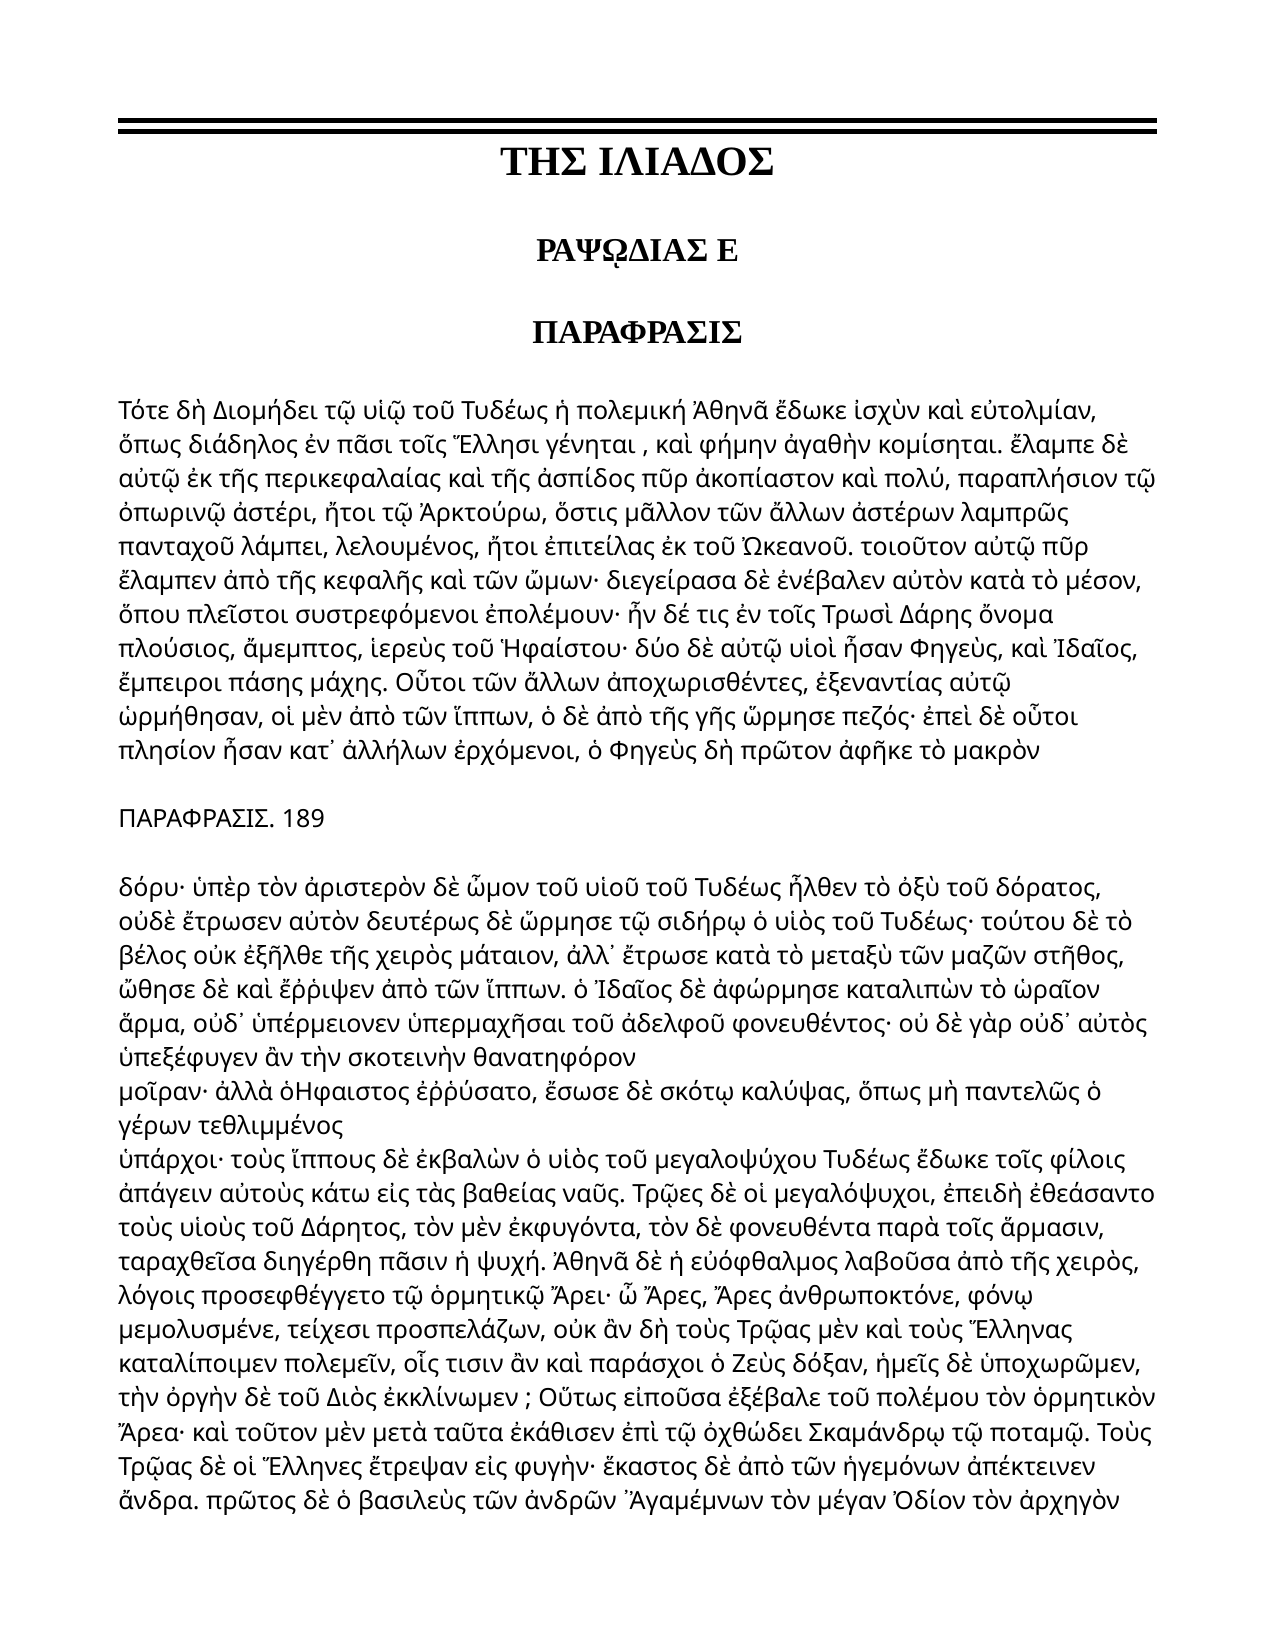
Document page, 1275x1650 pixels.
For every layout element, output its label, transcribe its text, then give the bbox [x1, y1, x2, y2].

text μοῖραν· ἀλλὰ ὁΗφαιστος ἐῤῥύσατο, ἔσωσε δὲ σκότῳ καλύψας, ὅπως μὴ παντελῶς ὁ γέρων τεθλιμμένος [118, 1073, 1157, 1142]
text ΠΑΡΑΦΡΑΣΙΣ. 189 [118, 801, 1157, 835]
text ὑπάρχοι· τοὺς ἵππους δὲ ἐκβαλὼν ὁ υἱὸς τοῦ μεγαλοψύχου Τυδέως ἔδωκε τοῖς φίλοις ἀπάγειν αὐτοὺς κάτω εἰς τὰς βαθείας ναῦς. Τρῷες δὲ οἱ μεγαλόψυχοι, ἐπειδὴ ἐθεάσαντο τοὺς υἱοὺς τοῦ Δάρητος, τὸν μὲν ἐκφυγόντα, τὸν δὲ φονευθέντα παρὰ τοῖς ἅρμασιν, ταραχθεῖσα διηγέρθη πᾶσιν ἡ ψυχή. Ἀθηνᾶ δὲ ἡ εὐόφθαλμος λαβοῦσα ἀπὸ τῆς χειρὸς, λόγοις προσεφθέγγετο τῷ ὁρμητικῷ Ἄρει· ὦ Ἄρες, Ἄρες ἀνθρωποκτόνε, φόνῳ μεμολυσμένε, τείχεσι προσπελάζων, οὐκ ἂν δὴ τοὺς Τρῷας μὲν καὶ τοὺς Ἕλληνας καταλίποιμεν πολεμεῖν, οἷς τισιν ἂν καὶ παράσχοι ὁ Ζεὺς δόξαν, ἡμεῖς δὲ ὑποχωρῶμεν, τὴν ὀργὴν δὲ τοῦ Διὸς ἐκκλίνωμεν ; Οὕτως εἰποῦσα ἐξέβαλε τοῦ πολέμου τὸν ὁρμητικὸν Ἄρεα· καὶ τοῦτον μὲν μετὰ ταῦτα ἐκάθισεν ἐπὶ τῷ ὀχθώδει Σκαμάνδρῳ τῷ ποταμῷ. Τοὺς Τρῷας δὲ οἱ Ἕλληνες ἔτρεψαν εἰς φυγὴν· ἕκαστος δὲ ἀπὸ τῶν ἡγεμόνων ἀπέκτεινεν ἄνδρα. πρῶτος δὲ ὁ βασιλεὺς τῶν ἀνδρῶν ᾿Ἀγαμέμνων τὸν μέγαν Ὀδίον τὸν ἀρχηγὸν [118, 1142, 1157, 1516]
table_header [118, 123, 1157, 129]
table_header ΤΗΣ ΙΛΙΑΔΟΣ ΡΑΨῼΔΙΑΣ Ε ΠΑΡΑΦΡΑΣΙΣ [118, 134, 1157, 358]
text δόρυ· ὑπὲρ τὸν ἀριστερὸν δὲ ὦμον τοῦ υἱοῦ τοῦ Τυδέως ἦλθεν τὸ ὀξὺ τοῦ δόρατος, οὐδὲ ἔτρωσεν αὐτὸν δευτέρως δὲ ὥρμησε τῷ σιδήρῳ ὁ υἱὸς τοῦ Τυδέως· τούτου δὲ τὸ βέλος οὐκ ἐξῆλθε τῆς χειρὸς μάταιον, ἀλλ᾽ ἔτρωσε κατὰ τὸ μεταξὺ τῶν μαζῶν στῆθος, ὤθησε δὲ καὶ ἔῤῥιψεν ἀπὸ τῶν ἵππων. ὁ Ἰδαῖος δὲ ἀφώρμησε καταλιπὼν τὸ ὡραῖον ἅρμα, οὐδ᾽ ὑπέρμειονεν ὑπερμαχῆσαι τοῦ ἀδελφοῦ φονευθέντος· οὐ δὲ γὰρ οὐδ᾽ αὐτὸς ὑπεξέφυγεν ἂν τὴν σκοτεινὴν θανατηφόρον [118, 869, 1157, 1073]
text Τότε δὴ Διομήδει τῷ υἱῷ τοῦ Τυδέως ἡ πολεμική Ἀθηνᾶ ἔδωκε ἰσχὺν καὶ εὐτολμίαν, ὅπως διάδηλος ἐν πᾶσι τοῖς Ἕλλησι γένηται , καὶ φήμην ἀγαθὴν κομίσηται. ἔλαμπε δὲ αὐτῷ ἐκ τῆς περικεφαλαίας καὶ τῆς ἀσπίδος πῦρ ἀκοπίαστον καὶ πολύ, παραπλήσιον τῷ ὀπωρινῷ ἀστέρι, ἤτοι τῷ Ἀρκτούρω, ὅστις μᾶλλον τῶν ἄλλων ἀστέρων λαμπρῶς πανταχοῦ λάμπει, λελουμένος, ἤτοι ἐπιτείλας ἐκ τοῦ Ὠκεανοῦ. τοιοῦτον αὐτῷ πῦρ ἔλαμπεν ἀπὸ τῆς κεφαλῆς καὶ τῶν ὤμων· διεγείρασα δὲ ἐνέβαλεν αὐτὸν κατὰ τὸ μέσον, ὅπου πλεῖστοι συστρεφόμενοι ἐπολέμουν· ἦν δέ τις ἐν τοῖς Τρωσὶ Δάρης ὄνομα πλούσιος, ἄμεμπτος, ἱερεὺς τοῦ Ἡφαίστου· δύο δὲ αὐτῷ υἱοὶ ἦσαν Φηγεὺς, καὶ Ἰδαῖος, ἔμπειροι πάσης μάχης. Οὗτοι τῶν ἄλλων ἀποχωρισθέντες, ἐξεναντίας αὐτῷ ὡρμήθησαν, οἱ μὲν ἀπὸ τῶν ἵππων, ὁ δὲ ἀπὸ τῆς γῆς ὥρμησε πεζός· ἐπεὶ δὲ οὗτοι πλησίον ἦσαν κατ᾽ ἀλλήλων ἐρχόμενοι, ὁ Φηγεὺς δὴ πρῶτον ἀφῆκε τὸ μακρὸν [118, 392, 1157, 767]
